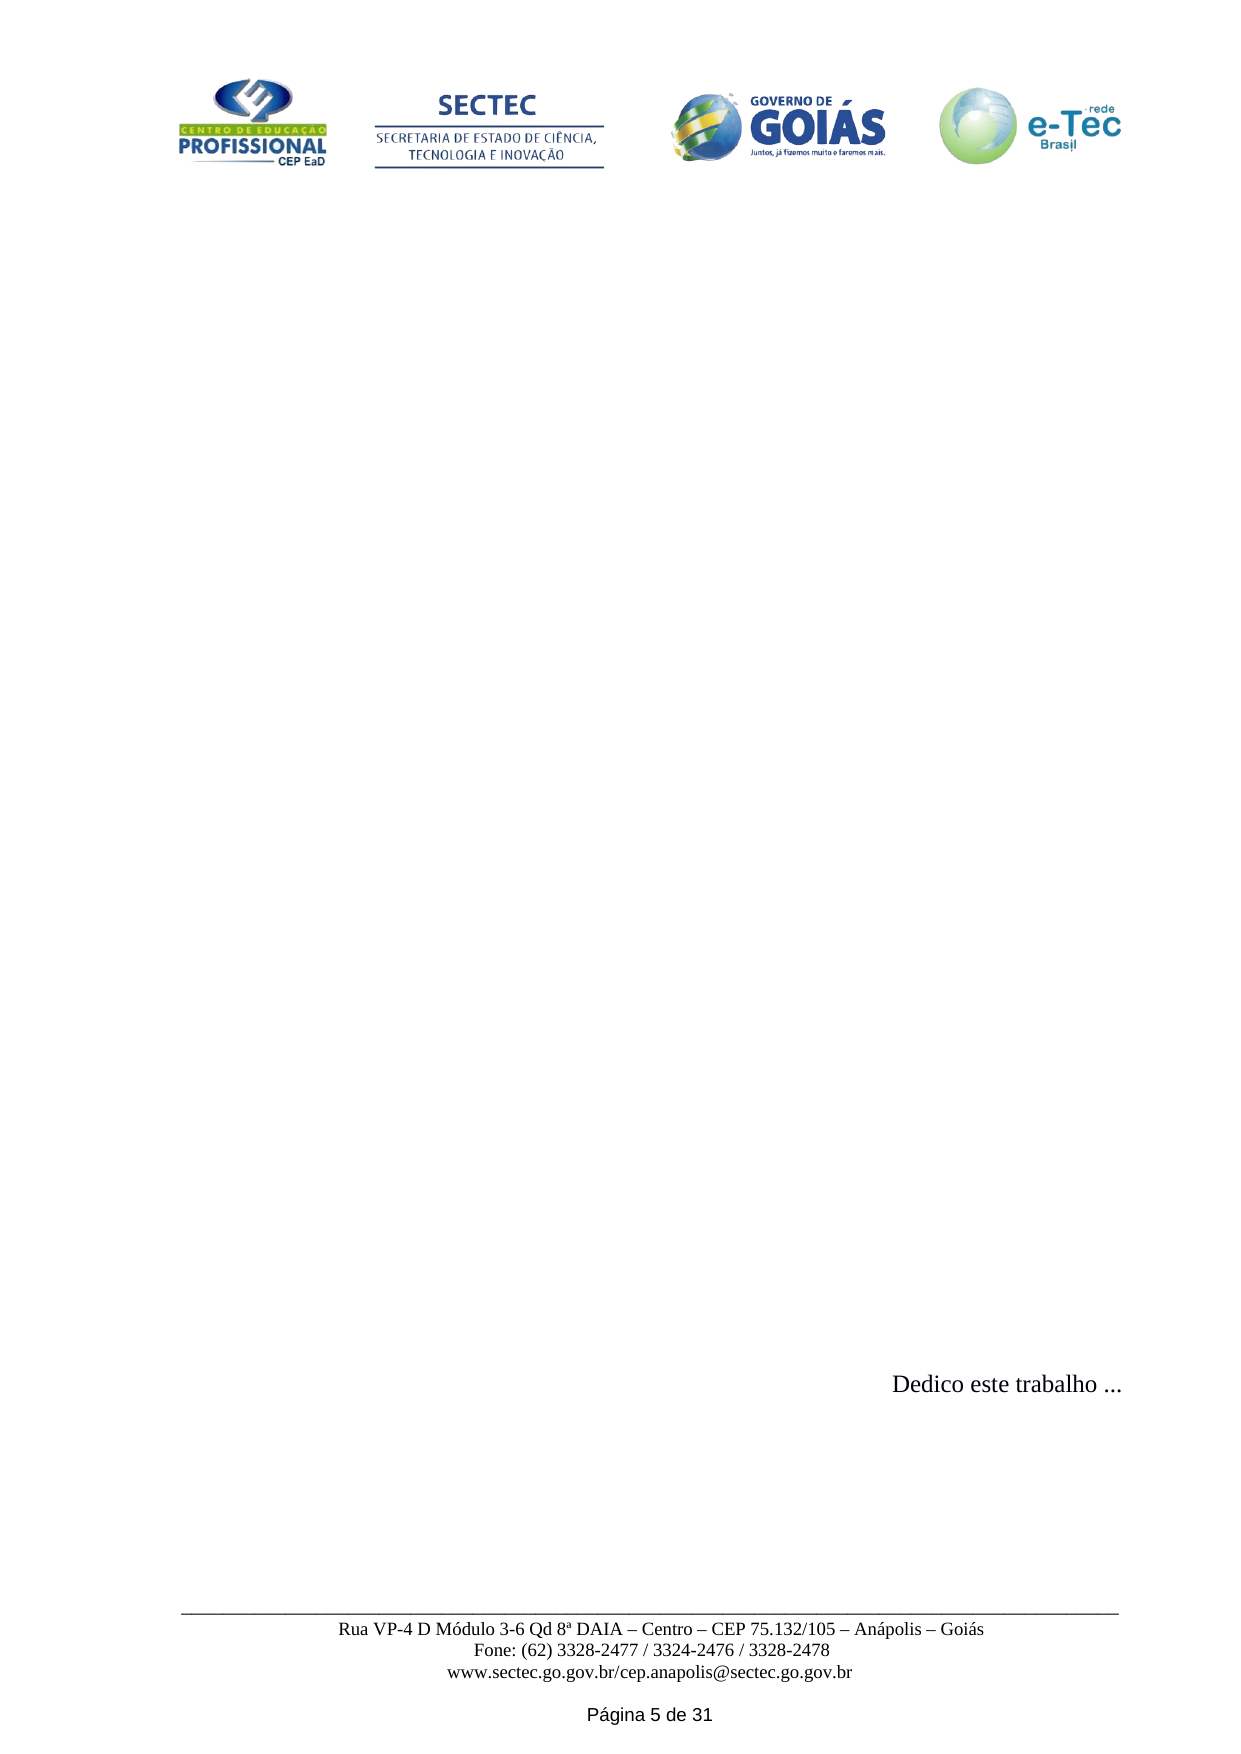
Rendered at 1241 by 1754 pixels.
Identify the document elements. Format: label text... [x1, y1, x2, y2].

text Dedico este trabalho ... [177, 1369, 1122, 1398]
picture [177, 75, 1123, 176]
